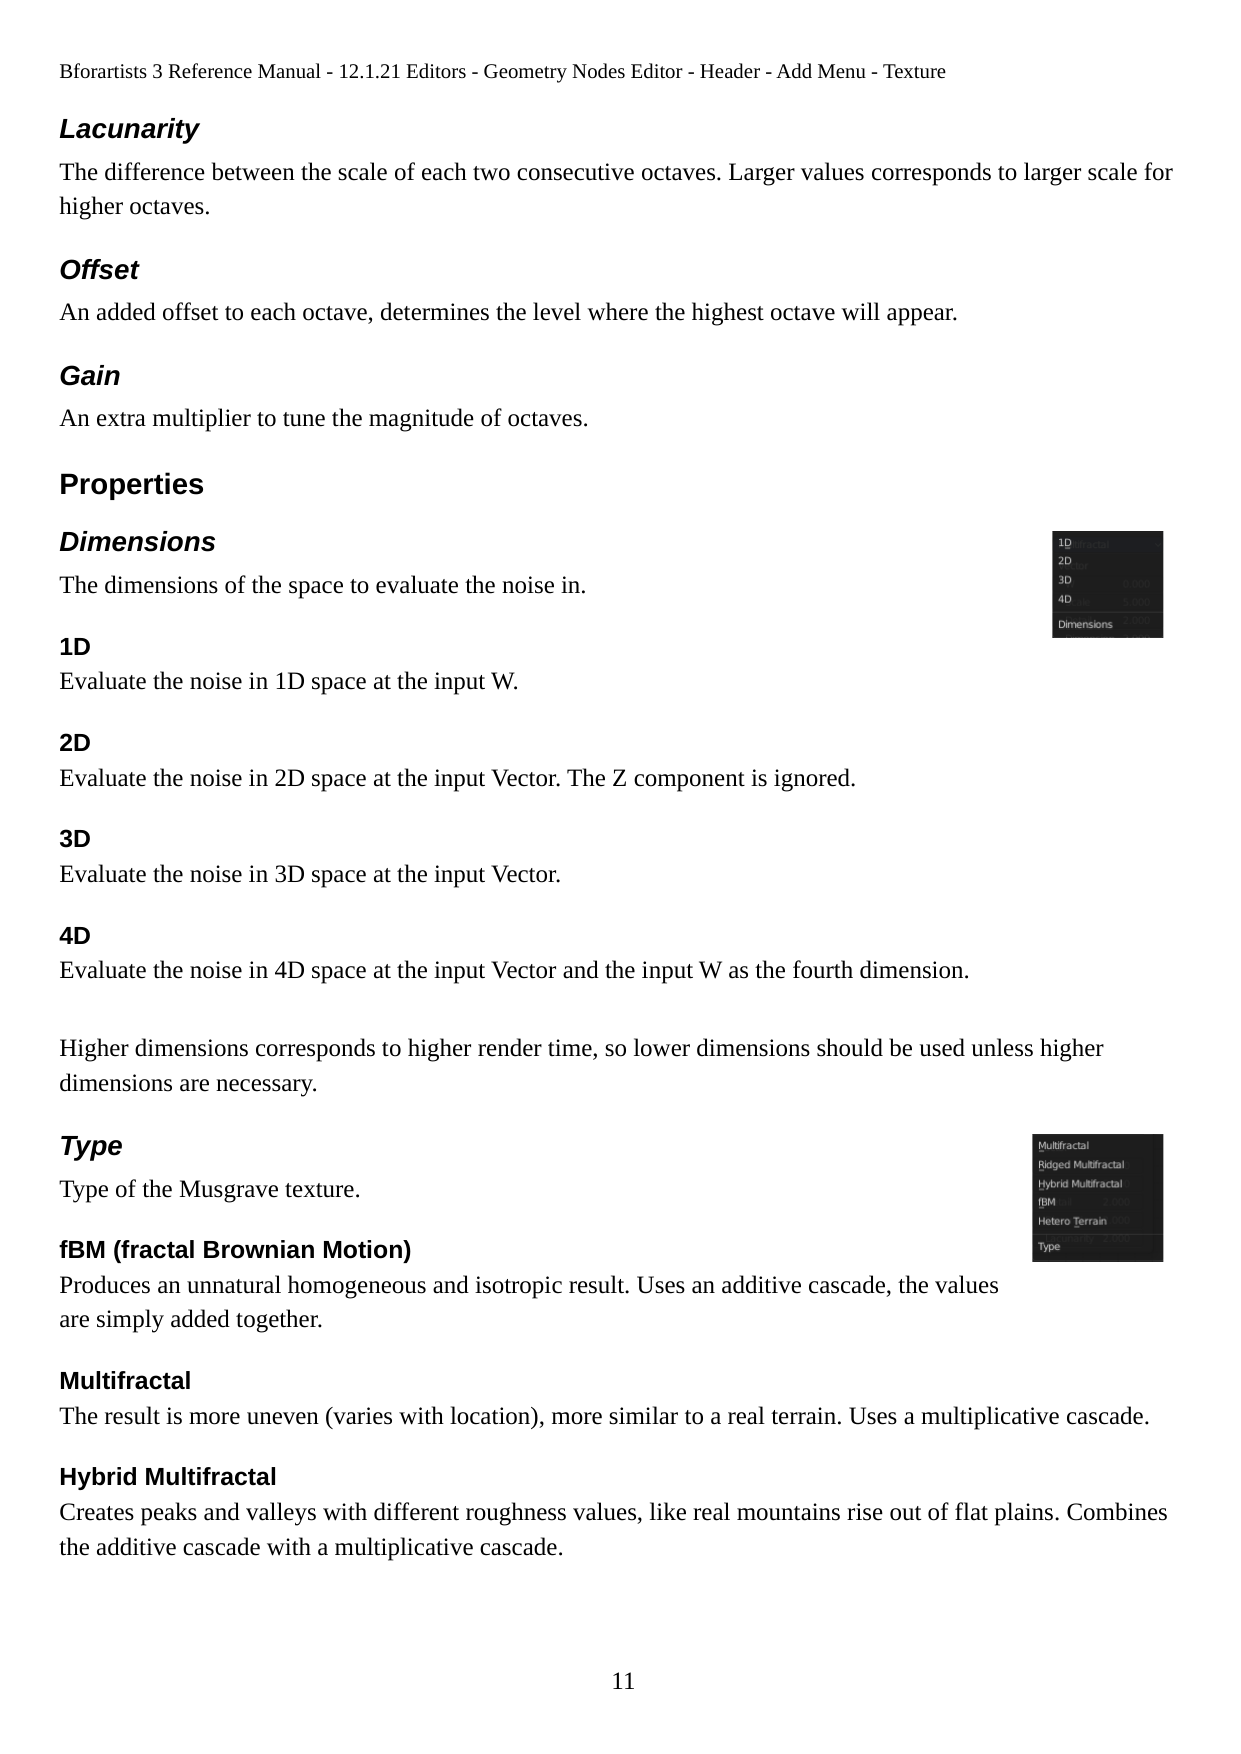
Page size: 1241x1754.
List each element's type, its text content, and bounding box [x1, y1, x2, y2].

text Evaluate the noise in 2D space at the input Vector. The Z component is ignored. [59, 763, 1181, 792]
subtitle Hybrid Multifractal [59, 1462, 1181, 1491]
text An added offset to each octave, determines the level where the highest octave will appear. [59, 297, 1181, 326]
subtitle Multifractal [59, 1366, 1181, 1395]
text Evaluate the noise in 1D space at the input W. [59, 666, 1181, 695]
subtitle fBM (fractal Brownian Motion) [59, 1235, 1181, 1264]
text An extra multiplier to tune the magnitude of octaves. [59, 403, 1181, 432]
text Evaluate the noise in 4D space at the input Vector and the input W as the fourth dimension. [59, 956, 1181, 984]
subtitle Properties [59, 467, 1181, 501]
subtitle 2D [59, 728, 1181, 757]
text Higher dimensions corresponds to higher render time, so lower dimensions should be used unless higher dimensions are necessary. [59, 1033, 1181, 1097]
subtitle Dimensions [59, 526, 1181, 558]
text The difference between the scale of each two consecutive octaves. Larger values corresponds to larger scale for higher octaves. [59, 157, 1181, 220]
subtitle Type [59, 1129, 1181, 1161]
text Produces an unnatural homogeneous and isotropic result. Uses an additive cascade, the values are simply added together. [59, 1270, 1181, 1333]
text The dimensions of the space to evaluate the noise in. [59, 570, 1052, 599]
text Type of the Musgrave texture. [59, 1174, 1032, 1202]
subtitle Offset [59, 253, 1181, 285]
subtitle 3D [59, 824, 1181, 853]
subtitle Gain [59, 359, 1181, 391]
text The result is more uneven (varies with location), more similar to a real terrain. Uses a multiplicative cascade. [59, 1401, 1181, 1430]
text Creates peaks and valleys with different roughness values, like real mountains rise out of flat plains. Combines the additive cascade with a multiplicative cascade. [59, 1497, 1181, 1561]
subtitle 1D [59, 632, 1181, 660]
picture [1032, 1134, 1164, 1262]
subtitle 4D [59, 921, 1181, 949]
picture [1052, 531, 1164, 638]
text Evaluate the noise in 3D space at the input Vector. [59, 859, 1181, 888]
subtitle Lacunarity [59, 113, 1181, 144]
